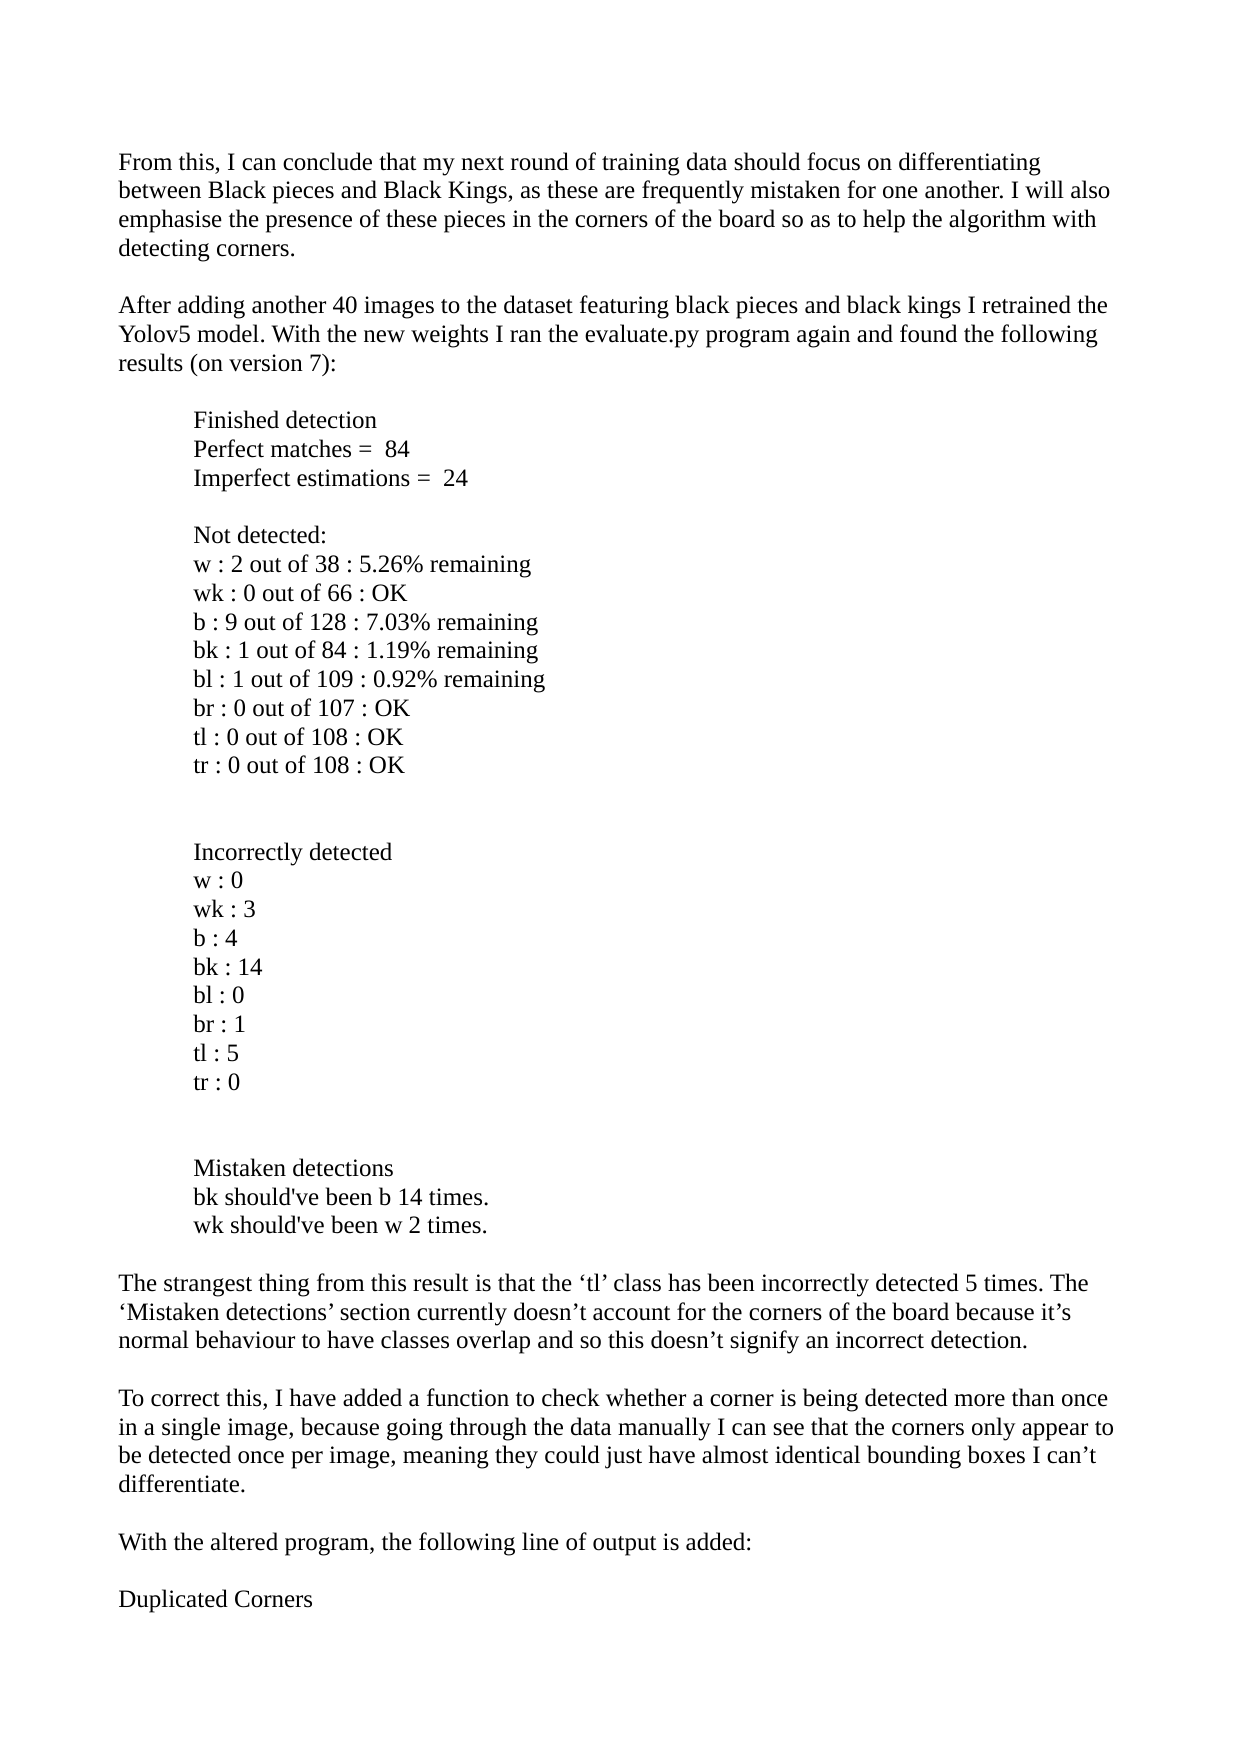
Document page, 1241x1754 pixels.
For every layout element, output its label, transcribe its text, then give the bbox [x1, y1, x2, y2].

text Finished detection [193, 406, 1122, 434]
text tl : 5 [193, 1038, 1122, 1067]
text b : 9 out of 128 : 7.03% remaining [193, 607, 1122, 636]
text b : 4 [193, 923, 1122, 952]
text tr : 0 [193, 1067, 1122, 1096]
text bk : 1 out of 84 : 1.19% remaining [193, 636, 1122, 664]
text wk should've been w 2 times. [193, 1211, 1122, 1239]
text bk : 14 [193, 952, 1122, 981]
text After adding another 40 images to the dataset featuring black pieces and black kings I retrained the Yolov5 model. With the new weights I ran the evaluate.py program again and found the following results (on version 7): [118, 291, 1122, 377]
text tl : 0 out of 108 : OK [193, 722, 1122, 751]
text To correct this, I have added a function to check whether a corner is being detected more than once in a single image, because going through the data manually I can see that the corners only appear to be detected once per image, meaning they could just have almost identical bounding boxes I can’t differentiate. [118, 1383, 1122, 1498]
text wk : 0 out of 66 : OK [193, 578, 1122, 607]
text w : 2 out of 38 : 5.26% remaining [193, 549, 1122, 578]
text tr : 0 out of 108 : OK [193, 751, 1122, 779]
text With the altered program, the following line of output is added: [118, 1527, 1122, 1556]
text br : 0 out of 107 : OK [193, 693, 1122, 722]
text bk should've been b 14 times. [193, 1182, 1122, 1211]
text bl : 1 out of 109 : 0.92% remaining [193, 664, 1122, 693]
text The strangest thing from this result is that the ‘tl’ class has been incorrectly detected 5 times. The ‘Mistaken detections’ section currently doesn’t account for the corners of the board because it’s normal behaviour to have classes overlap and so this doesn’t signify an incorrect detection. [118, 1268, 1122, 1354]
text Incorrectly detected [193, 837, 1122, 866]
text From this, I can conclude that my next round of training data should focus on differentiating between Black pieces and Black Kings, as these are frequently mistaken for one another. I will also emphasise the presence of these pieces in the corners of the board so as to help the algorithm with detecting corners. [118, 147, 1122, 262]
text Imperfect estimations = 24 [193, 463, 1122, 492]
text Mistaken detections [193, 1153, 1122, 1182]
text wk : 3 [193, 894, 1122, 923]
text bl : 0 [193, 981, 1122, 1009]
text br : 1 [193, 1009, 1122, 1038]
text Not detected: [193, 521, 1122, 549]
text w : 0 [193, 866, 1122, 894]
text Duplicated Corners [118, 1584, 1122, 1613]
text Perfect matches = 84 [193, 434, 1122, 463]
